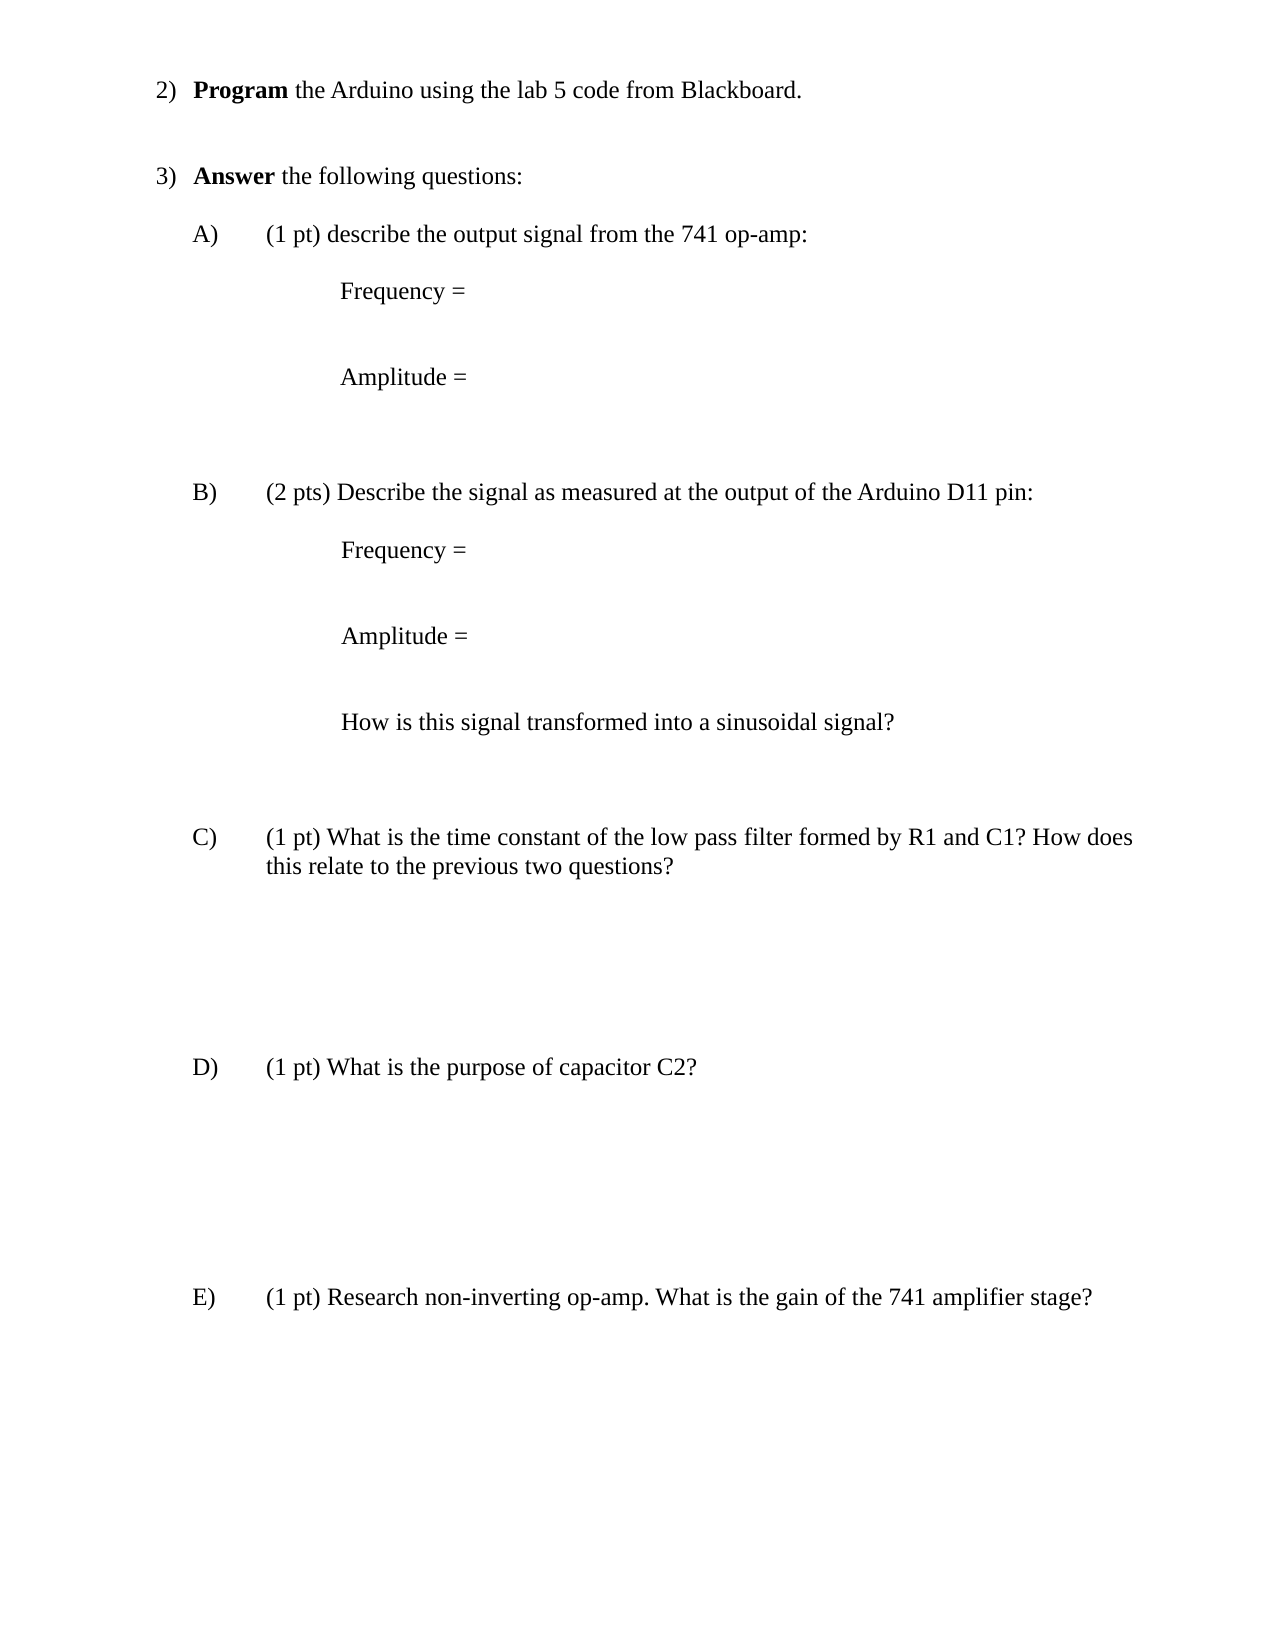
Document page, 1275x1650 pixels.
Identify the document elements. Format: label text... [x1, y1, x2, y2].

list (1 pt) What is the time constant of the low pass filter formed by R1 and C1? How does this relate to the previous two questions? [192, 822, 1157, 1052]
list Answer the following questions: [156, 161, 1157, 190]
list (2 pts) Describe the signal as measured at the output of the Arduino D11 pin: [192, 477, 1157, 535]
list Program the Arduino using the lab 5 code from Blackboard. [156, 75, 1157, 161]
list (1 pt) describe the output signal from the 741 op-amp: Frequency = Amplitude = [192, 219, 1157, 477]
list (1 pt) What is the purpose of capacitor C2? [192, 1052, 1157, 1282]
list Frequency = Amplitude = How is this signal transformed into a sinusoidal signal? [156, 535, 1157, 822]
list (1 pt) Research non-inverting op-amp. What is the gain of the 741 amplifier stage? [192, 1282, 1157, 1397]
